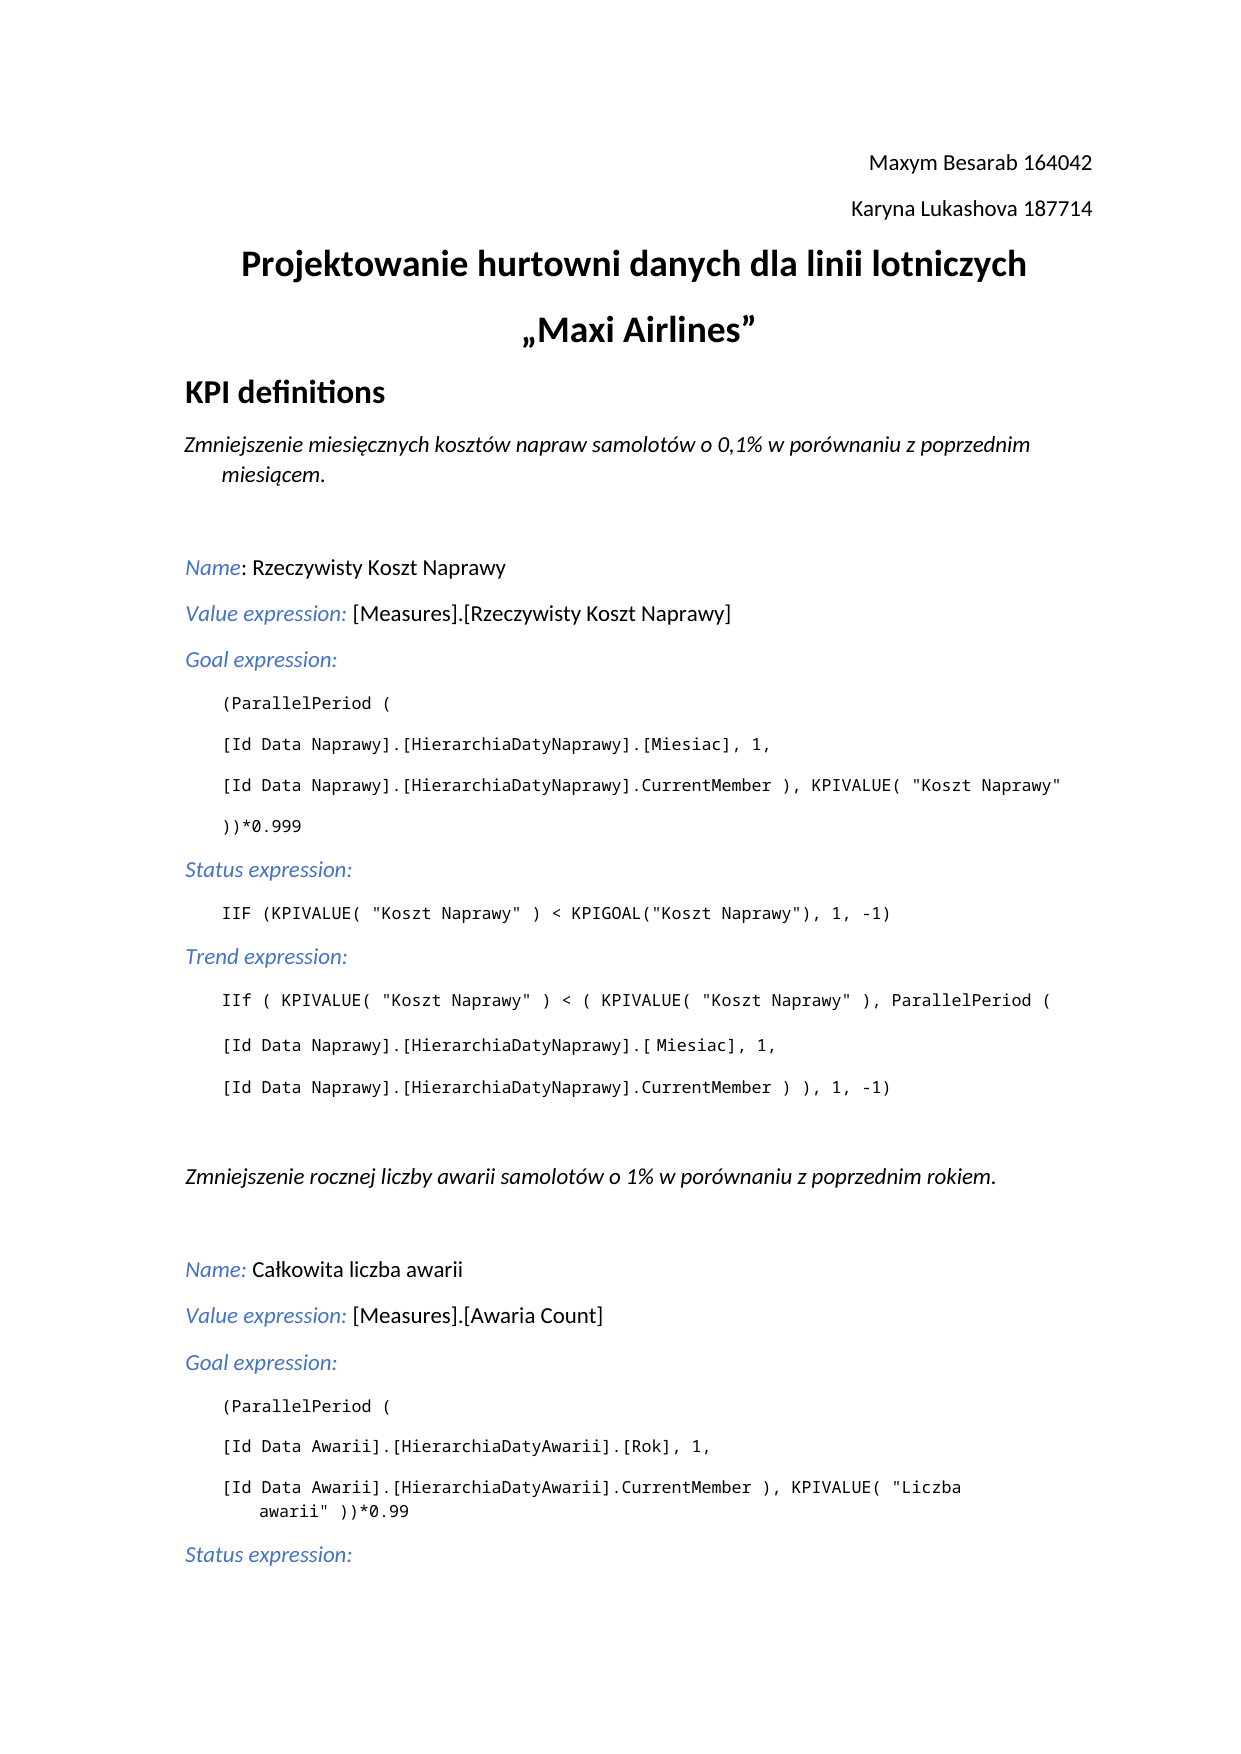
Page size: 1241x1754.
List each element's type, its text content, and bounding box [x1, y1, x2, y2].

text IIF (KPIVALUE( "Koszt Naprawy" ) < KPIGOAL("Koszt Naprawy"), 1, -1) [221, 901, 1093, 924]
text (ParallelPeriod ( [221, 692, 1093, 715]
text [Id Data Awarii].[HierarchiaDatyAwarii].CurrentMember ), KPIVALUE( "Liczba awarii" ))*0.99 [221, 1476, 1093, 1522]
text Value expression: [Measures].[Rzeczywisty Koszt Naprawy] [185, 599, 1093, 627]
text Maxym Besarab 164042 [185, 148, 1093, 176]
text Status expression: [185, 1541, 1093, 1568]
text IIf ( KPIVALUE( "Koszt Naprawy" ) < ( KPIVALUE( "Koszt Naprawy" ), ParallelPeriod ( [221, 988, 1093, 1011]
text KPI definitions [185, 371, 1093, 411]
text Trend expression: [185, 942, 1093, 970]
text Value expression: [Measures].[Awaria Count] [185, 1302, 1093, 1329]
text [Id Data Awarii].[HierarchiaDatyAwarii].[Rok], 1, [221, 1435, 1093, 1458]
text [Id Data Naprawy].[HierarchiaDatyNaprawy].[ Miesiac], 1, [221, 1029, 1093, 1057]
text Projektowanie hurtowni danych dla linii lotniczych [185, 240, 1093, 286]
text Name: Rzeczywisty Koszt Naprawy [185, 553, 1093, 581]
text (ParallelPeriod ( [221, 1394, 1093, 1417]
text Goal expression: [185, 646, 1093, 674]
text [Id Data Naprawy].[HierarchiaDatyNaprawy].CurrentMember ), KPIVALUE( "Koszt Naprawy" [221, 773, 1093, 796]
text [Id Data Naprawy].[HierarchiaDatyNaprawy].[Miesiac], 1, [221, 733, 1093, 755]
text Zmniejszenie miesięcznych kosztów napraw samolotów o 0,1% w porównaniu z poprzednim miesiącem. [184, 431, 1093, 488]
text Status expression: [185, 855, 1093, 883]
text Name: Całkowita liczba awarii [185, 1255, 1093, 1283]
text Karyna Lukashova 187714 [185, 194, 1093, 222]
text ))*0.999 [221, 814, 1093, 837]
text „Maxi Airlines” [185, 306, 1093, 351]
text Zmniejszenie rocznej liczby awarii samolotów o 1% w porównaniu z poprzednim rokiem. [185, 1162, 1093, 1191]
text [Id Data Naprawy].[HierarchiaDatyNaprawy].CurrentMember ) ), 1, -1) [221, 1075, 1093, 1098]
text Goal expression: [185, 1348, 1093, 1376]
